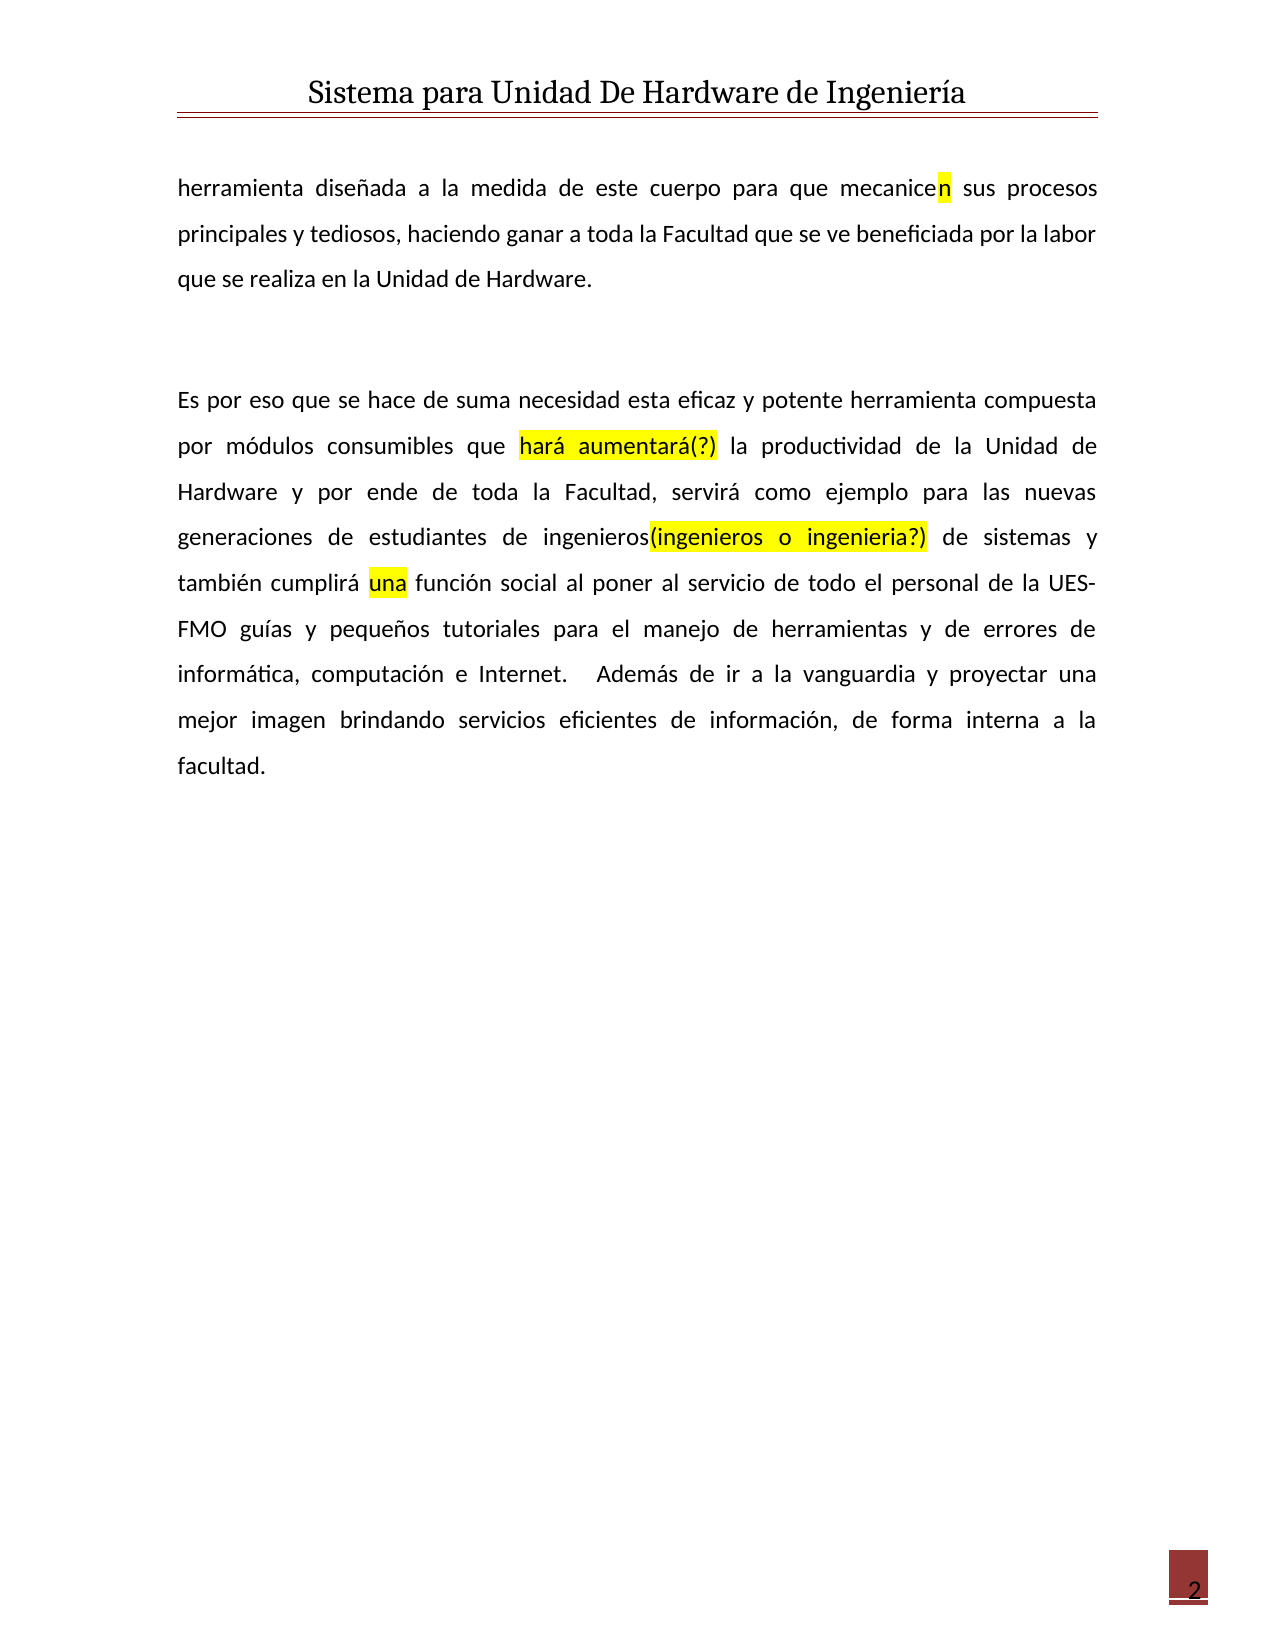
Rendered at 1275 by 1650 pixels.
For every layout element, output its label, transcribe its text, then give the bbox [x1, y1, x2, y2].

text Es por eso que se hace de suma necesidad esta eficaz y potente herramienta compuesta por módulos consumibles que hará aumentará(?) la productividad de la Unidad de Hardware y por ende de toda la Facultad, servirá como ejemplo para las nuevas generaciones de estudiantes de ingenieros(ingenieros o ingenieria?) de sistemas y también cumplirá una función social al poner al servicio de todo el personal de la UES-FMO guías y pequeños tutoriales para el manejo de herramientas y de errores de informática, computación e Internet. Además de ir a la vanguardia y proyectar una mejor imagen brindando servicios eficientes de información, de forma interna a la facultad. [177, 384, 1098, 781]
text herramienta diseñada a la medida de este cuerpo para que mecanicen sus procesos principales y tediosos, haciendo ganar a toda la Facultad que se ve beneficiada por la labor que se realiza en la Unidad de Hardware. [177, 172, 1098, 294]
